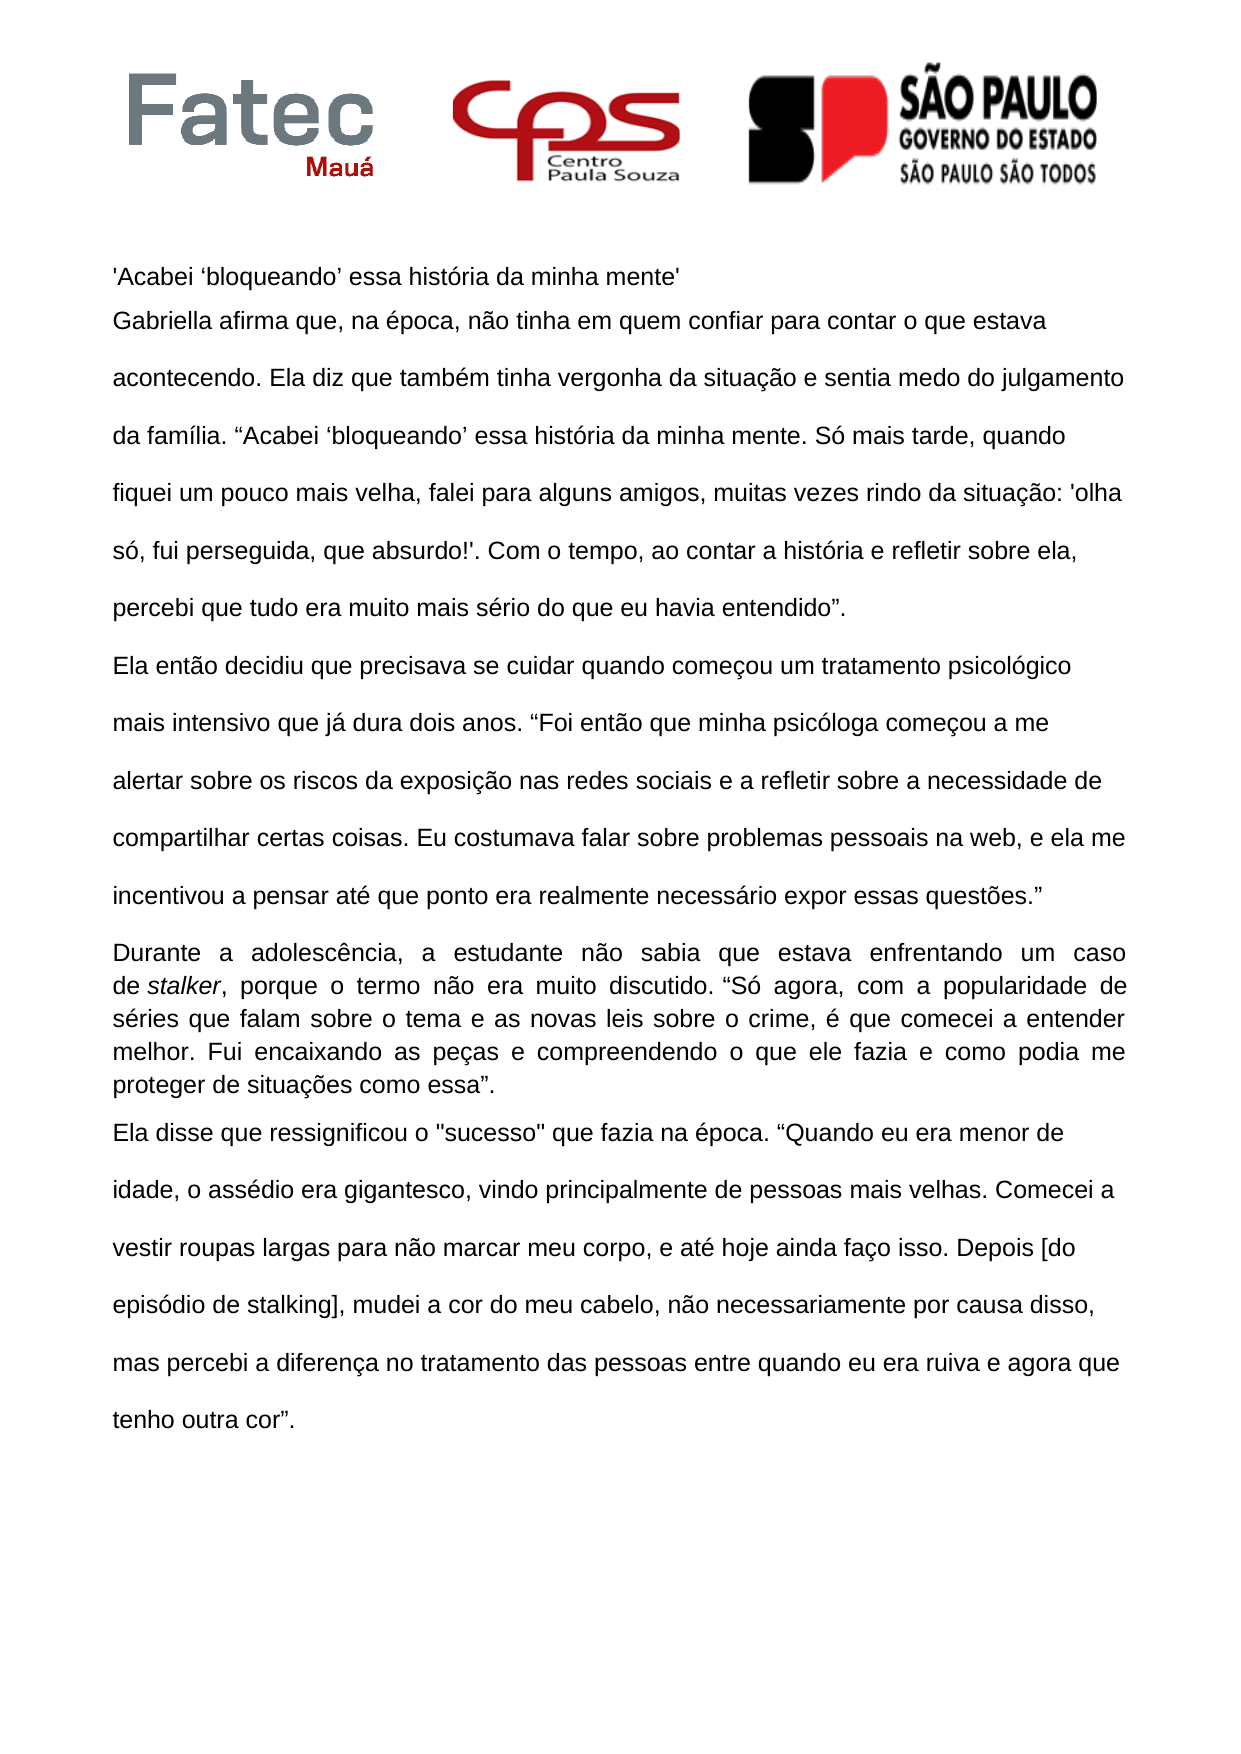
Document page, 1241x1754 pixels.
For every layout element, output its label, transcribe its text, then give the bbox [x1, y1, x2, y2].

subtitle 'Acabei ‘bloqueando’ essa história da minha mente' [112, 262, 1128, 291]
picture [479, 60, 681, 203]
text Durante a adolescência, a estudante não sabia que estava enfrentando um caso de stalker, porque o termo não era muito discutido. “Só agora, com a popularidade de séries que falam sobre o tema e as novas leis sobre o crime, é que comecei a entender melhor. Fui encaixando as peças e compreendendo o que ele fazia e como podia me proteger de situações como essa”. [112, 938, 1128, 1099]
picture [143, 72, 377, 229]
text Gabriella afirma que, na época, não tinha em quem confiar para contar o que estava acontecendo. Ela diz que também tinha vergonha da situação e sentia medo do julgamento da família. “Acabei ‘bloqueando’ essa história da minha mente. Só mais tarde, quando fiquei um pouco mais velha, falei para alguns amigos, muitas vezes rindo da situação: 'olha só, fui perseguida, que absurdo!'. Com o tempo, ao contar a história e refletir sobre ela, percebi que tudo era muito mais sério do que eu havia entendido”. [112, 306, 1128, 622]
text Ela disse que ressignificou o "sucesso" que fazia na época. “Quando eu era menor de idade, o assédio era gigantesco, vindo principalmente de pessoas mais velhas. Comecei a vestir roupas largas para não marcar meu corpo, e até hoje ainda faço isso. Depois [do episódio de stalking], mudei a cor do meu cabelo, não necessariamente por causa disso, mas percebi a diferença no tratamento das pessoas entre quando eu era ruiva e agora que tenho outra cor”. [112, 1118, 1128, 1434]
text Ela então decidiu que precisava se cuidar quando começou um tratamento psicológico mais intensivo que já dura dois anos. “Foi então que minha psicóloga começou a me alertar sobre os riscos da exposição nas redes sociais e a refletir sobre a necessidade de compartilhar certas coisas. Eu costumava falar sobre problemas pessoais na web, e ela me incentivou a pensar até que ponto era realmente necessário expor essas questões.” [112, 651, 1128, 909]
